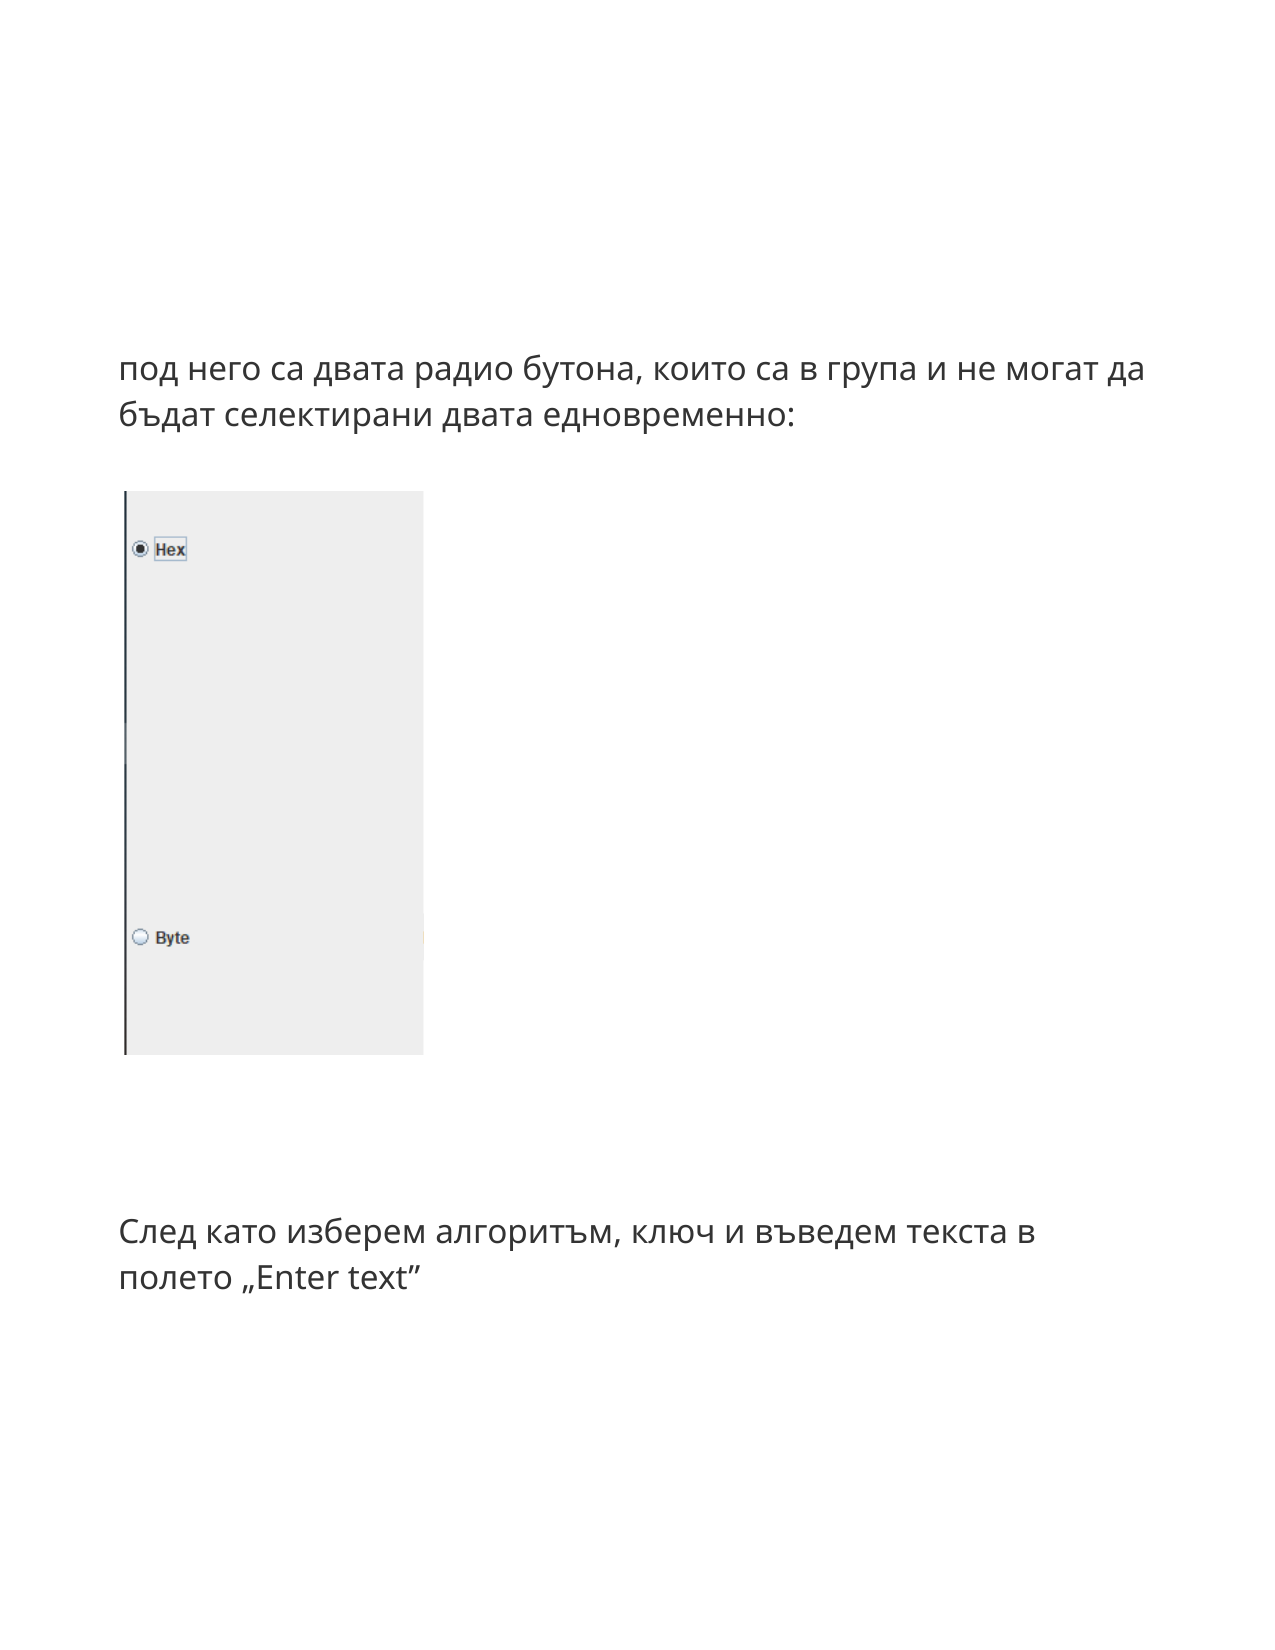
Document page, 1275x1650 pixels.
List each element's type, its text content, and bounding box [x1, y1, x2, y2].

picture [124, 491, 424, 1055]
text под него са двата радио бутона, които са в група и не могат да бъдат селектирани двата едновременно: [118, 345, 1157, 436]
text След като изберем алгоритъм, ключ и въведем текста в полето „Enter text” [118, 1208, 1157, 1299]
